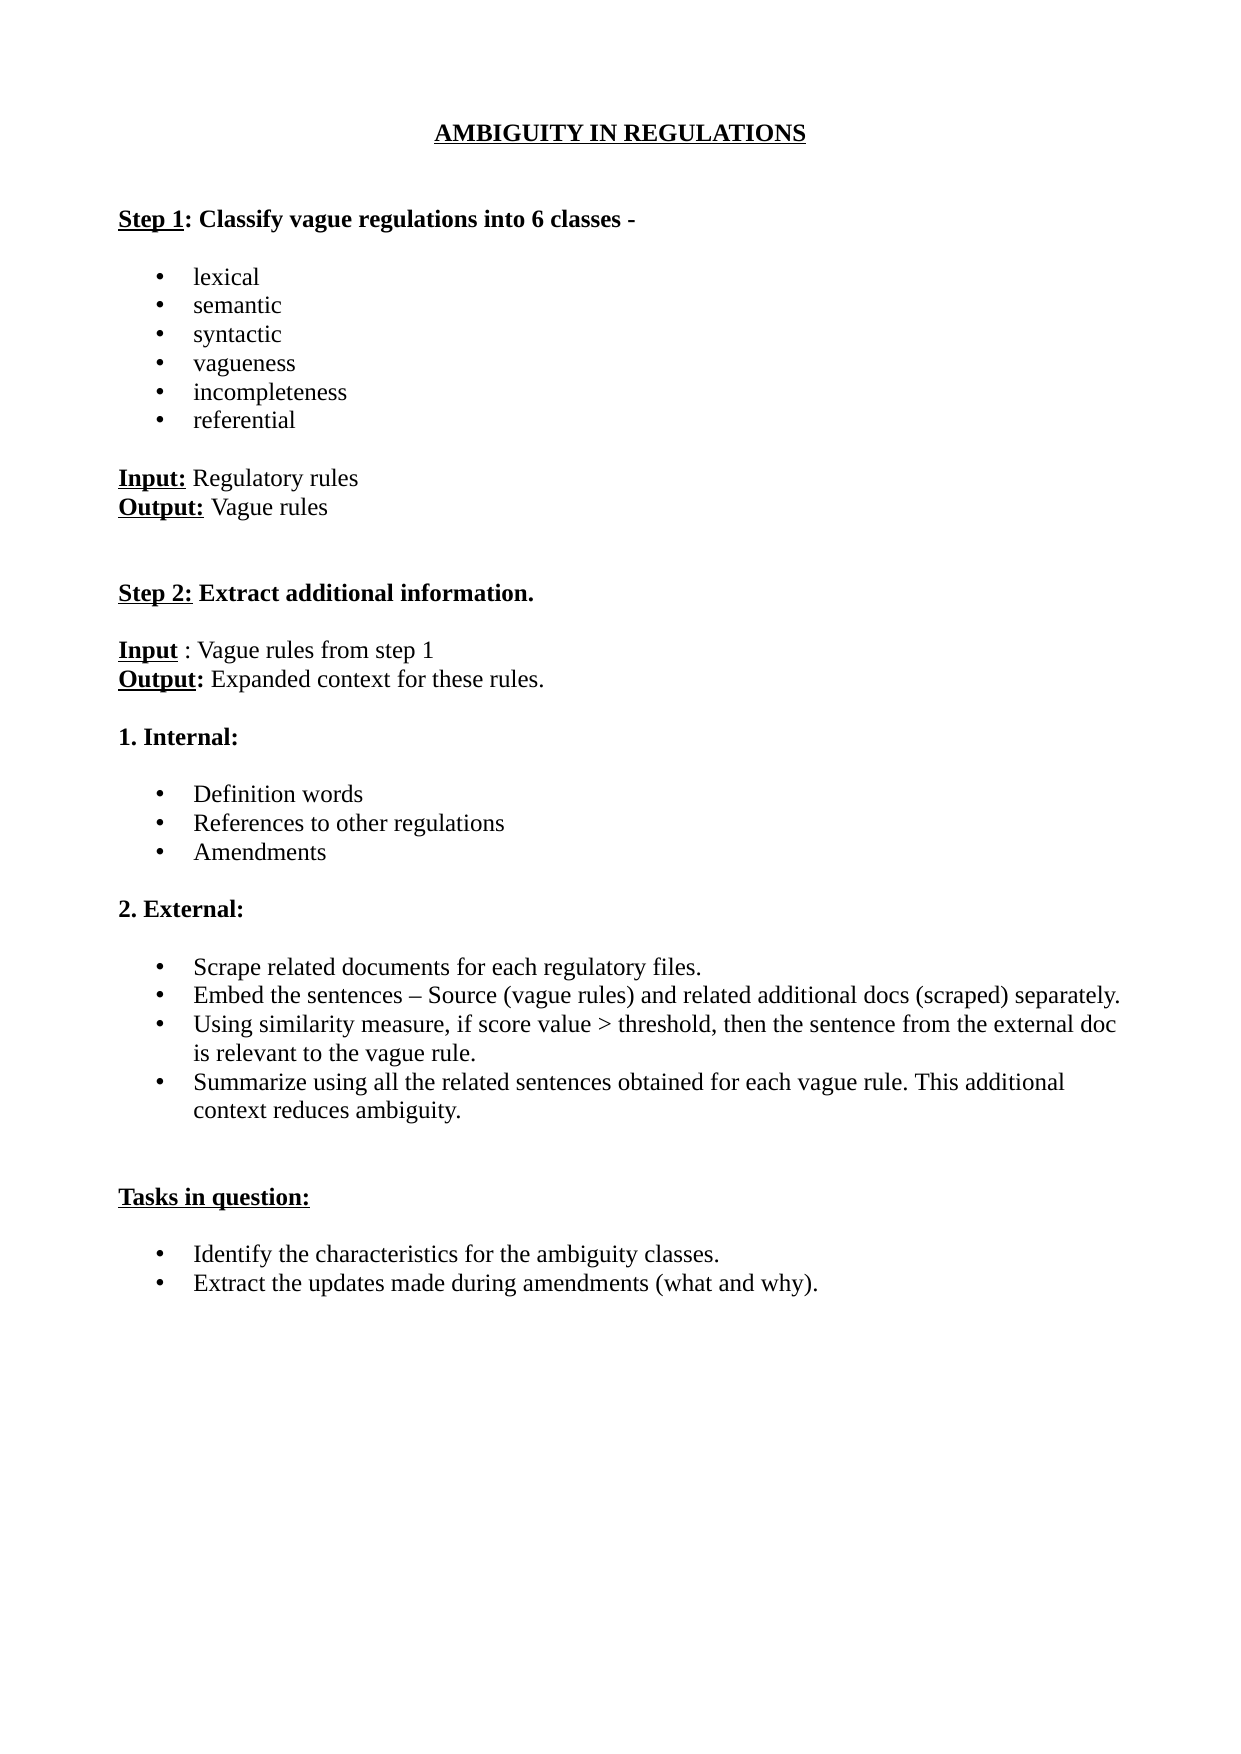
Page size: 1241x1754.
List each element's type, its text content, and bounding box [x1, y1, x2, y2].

list Extract the updates made during amendments (what and why). [156, 1268, 1122, 1297]
list referential [156, 406, 1122, 434]
text Tasks in question: [118, 1182, 1122, 1211]
list Summarize using all the related sentences obtained for each vague rule. This additional context reduces ambiguity. [156, 1067, 1122, 1124]
text 2. External: [118, 894, 1122, 923]
list semantic [156, 291, 1122, 319]
text Input: Regulatory rules [118, 463, 1122, 492]
list Embed the sentences – Source (vague rules) and related additional docs (scraped) separately. [156, 981, 1122, 1009]
text Output: Expanded context for these rules. [118, 664, 1122, 693]
text Step 2: Extract additional information. [118, 578, 1122, 607]
list lexical [156, 262, 1122, 291]
text 1. Internal: [118, 722, 1122, 751]
list Amendments [156, 837, 1122, 866]
text Output: Vague rules [118, 492, 1122, 521]
list incompleteness [156, 377, 1122, 406]
list syntactic [156, 319, 1122, 348]
list Definition words [156, 779, 1122, 808]
list Identify the characteristics for the ambiguity classes. [156, 1239, 1122, 1268]
text Step 1: Classify vague regulations into 6 classes - [118, 204, 1122, 233]
text AMBIGUITY IN REGULATIONS [118, 118, 1122, 147]
list vagueness [156, 348, 1122, 377]
list References to other regulations [156, 808, 1122, 837]
list Using similarity measure, if score value > threshold, then the sentence from the external doc is relevant to the vague rule. [156, 1009, 1122, 1067]
text Input : Vague rules from step 1 [118, 636, 1122, 664]
list Scrape related documents for each regulatory files. [156, 952, 1122, 981]
